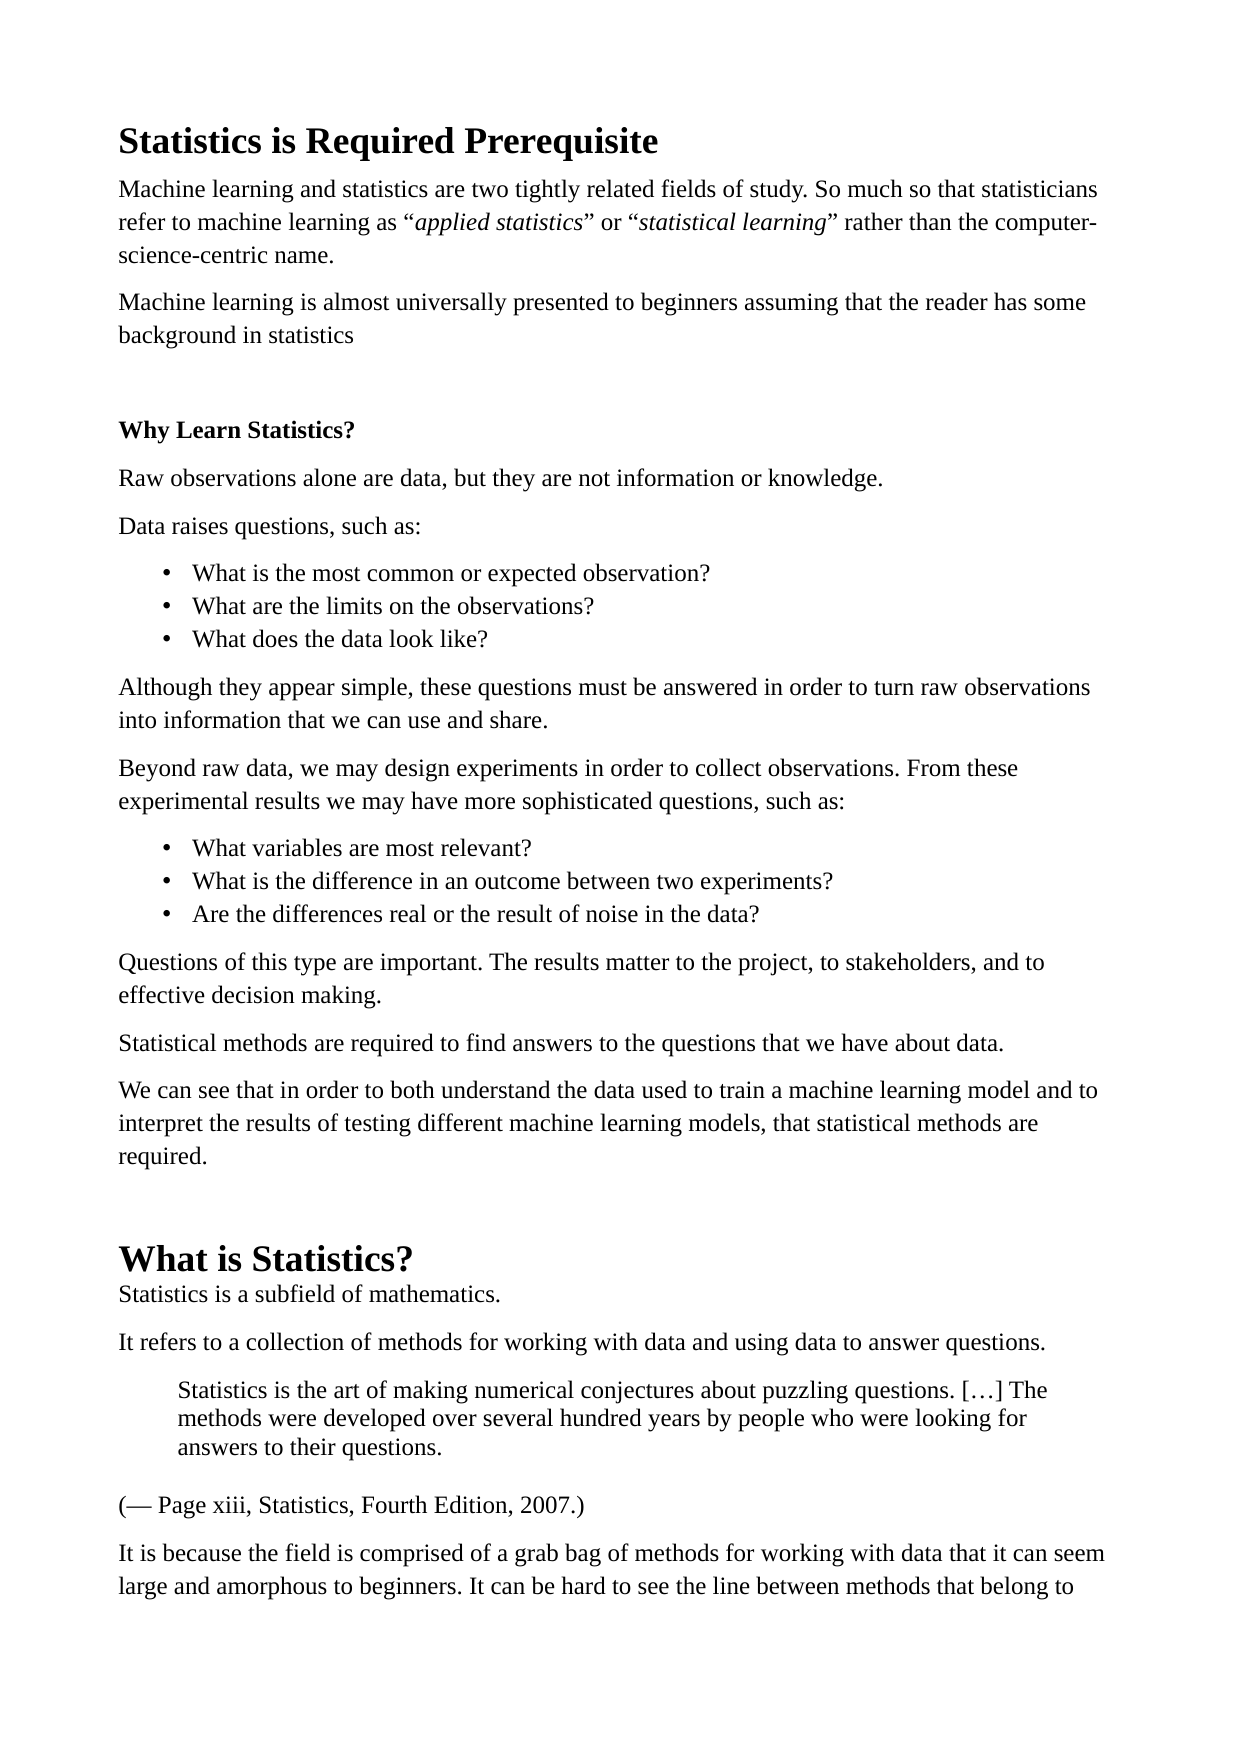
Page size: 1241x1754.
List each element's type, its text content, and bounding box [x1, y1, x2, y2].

list What variables are most relevant? [162, 833, 1122, 862]
text (— Page xiii, Statistics, Fourth Edition, 2007.) [118, 1491, 1122, 1519]
subtitle What is Statistics? [118, 1236, 1122, 1279]
text Questions of this type are important. The results matter to the project, to stakeholders, and to effective decision making. [118, 947, 1122, 1009]
list What does the data look like? [162, 624, 1122, 653]
text Statistical methods are required to find answers to the questions that we have about data. [118, 1028, 1122, 1056]
list Are the differences real or the result of noise in the data? [162, 899, 1122, 928]
list What is the difference in an outcome between two experiments? [162, 866, 1122, 895]
text Although they appear simple, these questions must be answered in order to turn raw observations into information that we can use and share. [118, 672, 1122, 734]
text It is because the field is comprised of a grab bag of methods for working with data that it can seem large and amorphous to beginners. It can be hard to see the line between methods that belong to [118, 1538, 1122, 1600]
text Beyond raw data, we may design experiments in order to collect observations. From these experimental results we may have more sophisticated questions, such as: [118, 753, 1122, 814]
text Machine learning is almost universally presented to beginners assuming that the reader has some background in statistics [118, 287, 1122, 349]
subtitle Statistics is Required Prerequisite [118, 118, 1122, 161]
text Statistics is the art of making numerical conjectures about puzzling questions. […] The methods were developed over several hundred years by people who were looking for answers to their questions. [177, 1375, 1063, 1461]
text We can see that in order to both understand the data used to train a machine learning model and to interpret the results of testing different machine learning models, that statistical methods are required. [118, 1075, 1122, 1170]
text Statistics is a subfield of mathematics. [118, 1279, 1122, 1308]
list What are the limits on the observations? [162, 591, 1122, 620]
text Why Learn Statistics? [118, 416, 1122, 444]
text It refers to a collection of methods for working with data and using data to answer questions. [118, 1327, 1122, 1356]
text Raw observations alone are data, but they are not information or knowledge. [118, 463, 1122, 492]
list What is the most common or expected observation? [162, 558, 1122, 587]
text Machine learning and statistics are two tightly related fields of study. So much so that statisticians refer to machine learning as “applied statistics” or “statistical learning” rather than the computer-science-centric name. [118, 174, 1122, 268]
text Data raises questions, such as: [118, 511, 1122, 539]
